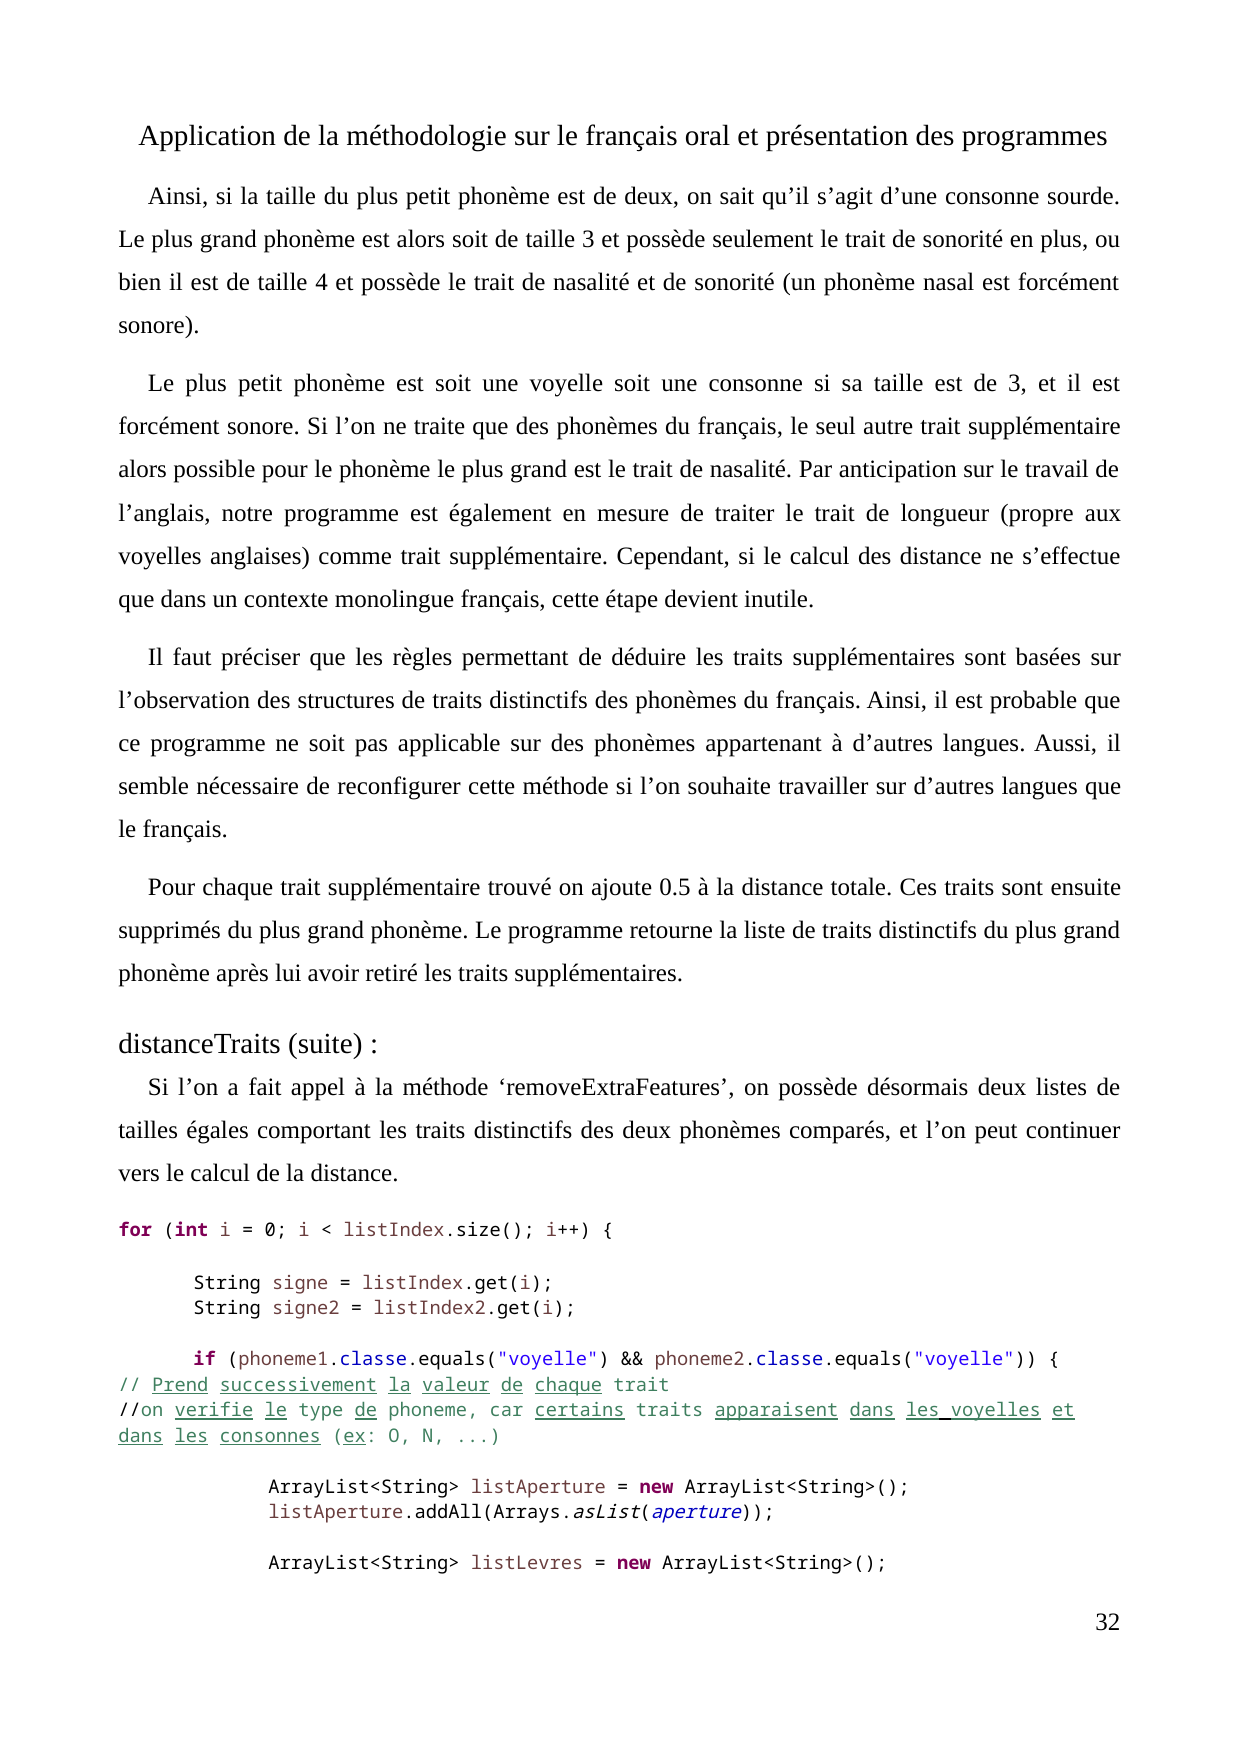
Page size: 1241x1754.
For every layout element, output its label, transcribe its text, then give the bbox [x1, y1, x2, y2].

subtitle distanceTraits (suite) : [118, 1026, 1122, 1060]
text Si l’on a fait appel à la méthode ‘removeExtraFeatures’, on possède désormais deux listes de tailles égales comportant les traits distinctifs des deux phonèmes comparés, et l’on peut continuer vers le calcul de la distance. [118, 1072, 1122, 1187]
text //on verifie le type de phoneme, car certains traits apparaisent dans les voyelles et dans les consonnes (ex: O, N, ...) [118, 1397, 1122, 1448]
text listAperture.addAll(Arrays.asList(aperture)); [118, 1499, 1122, 1524]
text Ainsi, si la taille du plus petit phonème est de deux, on sait qu’il s’agit d’une consonne sourde. Le plus grand phonème est alors soit de taille 3 et possède seulement le trait de sonorité en plus, ou bien il est de taille 4 et possède le trait de nasalité et de sonorité (un phonème nasal est forcément sonore). [118, 181, 1122, 339]
text Il faut préciser que les règles permettant de déduire les traits supplémentaires sont basées sur l’observation des structures de traits distinctifs des phonèmes du français. Ainsi, il est probable que ce programme ne soit pas applicable sur des phonèmes appartenant à d’autres langues. Aussi, il semble nécessaire de reconfigurer cette méthode si l’on souhaite travailler sur d’autres langues que le français. [118, 642, 1122, 843]
text for (int i = 0; i < listIndex.size(); i++) { [118, 1216, 1122, 1242]
text Pour chaque trait supplémentaire trouvé on ajoute 0.5 à la distance totale. Ces traits sont ensuite supprimés du plus grand phonème. Le programme retourne la liste de traits distinctifs du plus grand phonème après lui avoir retiré les traits supplémentaires. [118, 872, 1122, 987]
text if (phoneme1.classe.equals("voyelle") && phoneme2.classe.equals("voyelle")) { [118, 1346, 1122, 1371]
text Le plus petit phonème est soit une voyelle soit une consonne si sa taille est de 3, et il est forcément sonore. Si l’on ne traite que des phonèmes du français, le seul autre trait supplémentaire alors possible pour le phonème le plus grand est le trait de nasalité. Par anticipation sur le travail de l’anglais, notre programme est également en mesure de traiter le trait de longueur (propre aux voyelles anglaises) comme trait supplémentaire. Cependant, si le calcul des distance ne s’effectue que dans un contexte monolingue français, cette étape devient inutile. [118, 368, 1122, 613]
text ArrayList<String> listLevres = new ArrayList<String>(); [118, 1550, 1122, 1575]
text // Prend successivement la valeur de chaque trait [118, 1371, 1122, 1397]
text ArrayList<String> listAperture = new ArrayList<String>(); [118, 1473, 1122, 1499]
text String signe = listIndex.get(i); [118, 1269, 1122, 1294]
text String signe2 = listIndex2.get(i); [118, 1294, 1122, 1320]
